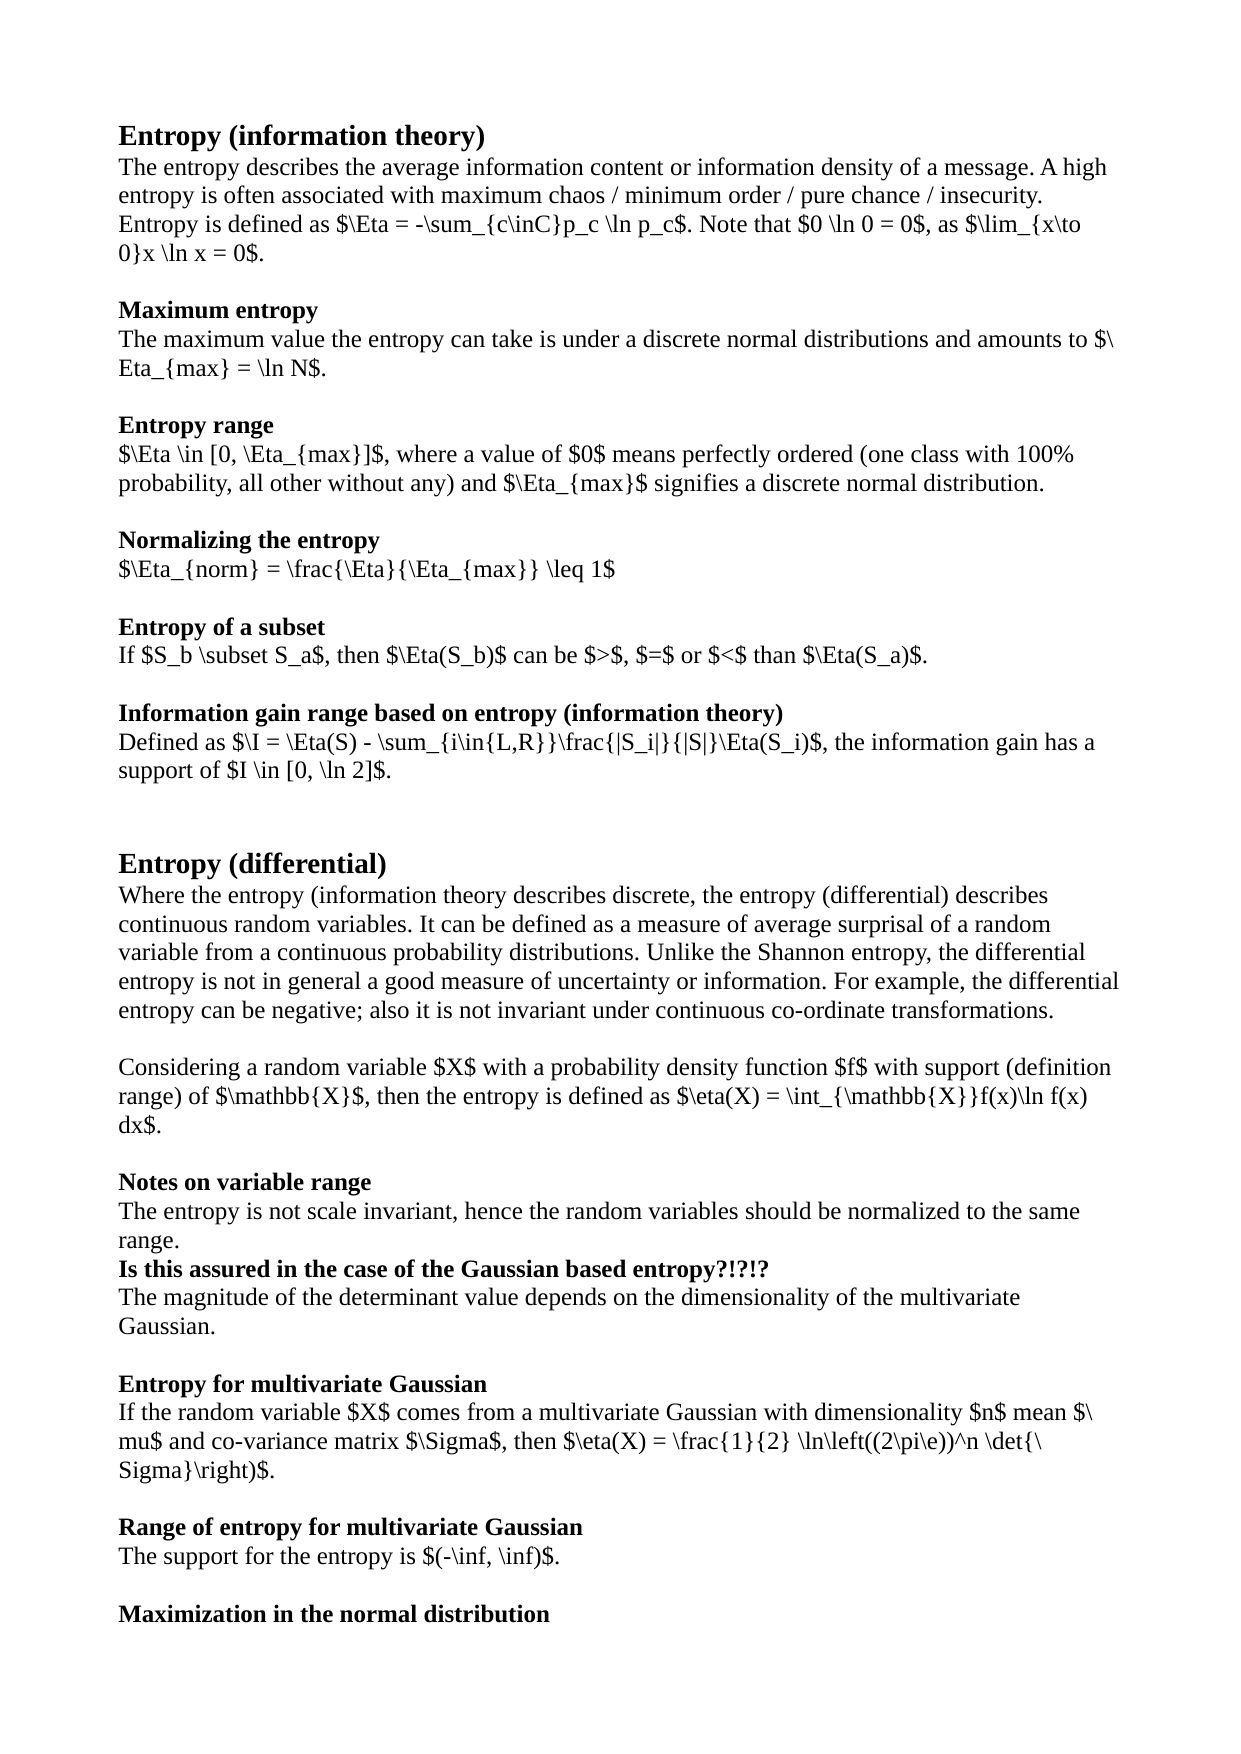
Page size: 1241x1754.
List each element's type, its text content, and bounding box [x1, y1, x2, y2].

text Maximization in the normal distribution [118, 1599, 1122, 1627]
text Considering a random variable $X$ with a probability density function $f$ with support (definition range) of $\mathbb{X}$, then the entropy is defined as $\eta(X) = \int_{\mathbb{X}}f(x)\ln f(x) dx$. [118, 1052, 1122, 1139]
text Entropy (information theory) [118, 118, 1122, 152]
text Entropy of a subset [118, 612, 1122, 640]
text The entropy is not scale invariant, hence the random variables should be normalized to the same range. [118, 1196, 1122, 1254]
text The entropy describes the average information content or information density of a message. A high entropy is often associated with maximum chaos / minimum order / pure chance / insecurity. [118, 152, 1122, 209]
text Entropy is defined as $\Eta = -\sum_{c\inC}p_c \ln p_c$. Note that $0 \ln 0 = 0$, as $\lim_{x\to 0}x \ln x = 0$. [118, 209, 1122, 267]
text Information gain range based on entropy (information theory) [118, 698, 1122, 727]
text $\Eta \in [0, \Eta_{max}]$, where a value of $0$ means perfectly ordered (one class with 100% probability, all other without any) and $\Eta_{max}$ signifies a discrete normal distribution. [118, 439, 1122, 497]
text Entropy range [118, 410, 1122, 439]
text The maximum value the entropy can take is under a discrete normal distributions and amounts to $\Eta_{max} = \ln N$. [118, 324, 1122, 382]
text If $S_b \subset S_a$, then $\Eta(S_b)$ can be $>$, $=$ or $<$ than $\Eta(S_a)$. [118, 640, 1122, 669]
text Defined as $\I = \Eta(S) - \sum_{i\in{L,R}}\frac{|S_i|}{|S|}\Eta(S_i)$, the information gain has a support of $I \in [0, \ln 2]$. [118, 727, 1122, 784]
text The magnitude of the determinant value depends on the dimensionality of the multivariate Gaussian. [118, 1282, 1122, 1340]
text Maximum entropy [118, 295, 1122, 324]
text $\Eta_{norm} = \frac{\Eta}{\Eta_{max}} \leq 1$ [118, 554, 1122, 583]
text The support for the entropy is $(-\inf, \inf)$. [118, 1541, 1122, 1570]
text Where the entropy (information theory describes discrete, the entropy (differential) describes continuous random variables. It can be defined as a measure of average surprisal of a random variable from a continuous probability distributions. Unlike the Shannon entropy, the differential entropy is not in general a good measure of uncertainty or information. For example, the differential entropy can be negative; also it is not invariant under continuous co-ordinate transformations. [118, 880, 1122, 1024]
text Range of entropy for multivariate Gaussian [118, 1512, 1122, 1541]
text Normalizing the entropy [118, 525, 1122, 554]
text If the random variable $X$ comes from a multivariate Gaussian with dimensionality $n$ mean $\mu$ and co-variance matrix $\Sigma$, then $\eta(X) = \frac{1}{2} \ln\left((2\pi\e))^n \det{\Sigma}\right)$. [118, 1397, 1122, 1484]
text Entropy (differential) [118, 846, 1122, 880]
text Entropy for multivariate Gaussian [118, 1369, 1122, 1397]
text Notes on variable range [118, 1167, 1122, 1196]
text Is this assured in the case of the Gaussian based entropy?!?!? [118, 1254, 1122, 1282]
